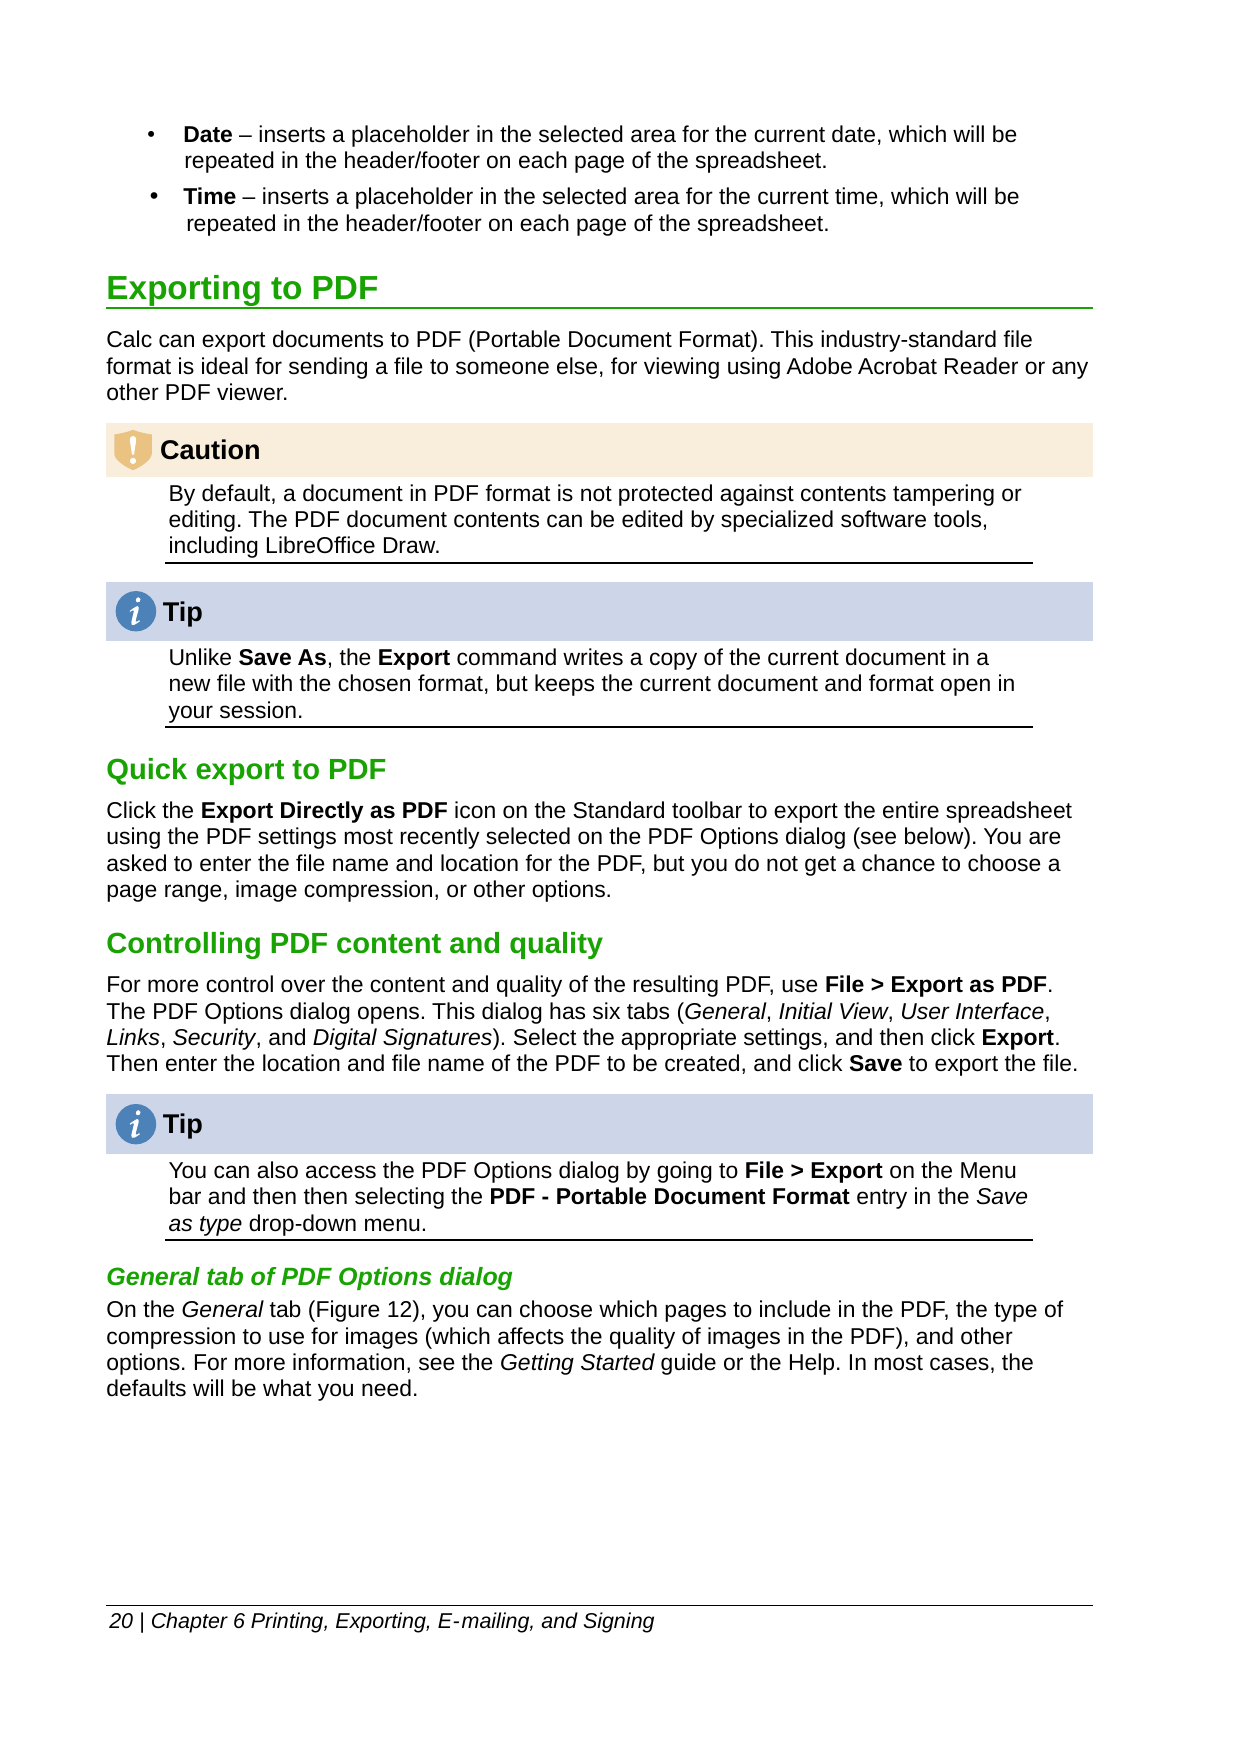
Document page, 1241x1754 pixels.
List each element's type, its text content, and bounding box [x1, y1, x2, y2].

subtitle Quick export to PDF [106, 752, 1093, 785]
subtitle Exporting to PDF [106, 268, 1093, 307]
subtitle Caution [106, 423, 1093, 477]
text On the General tab (Figure 12), you can choose which pages to include in the PDF, the type of compression to use for images (which affects the quality of images in the PDF), and other options. For more information, see the Getting Started guide or the Help. In most cases, the defaults will be what you need. [106, 1296, 1093, 1402]
text For more control over the content and quality of the resulting PDF, use File > Export as PDF. The PDF Options dialog opens. This dialog has six tabs (General, Initial View, User Interface, Links, Security, and Digital Signatures). Select the appropriate settings, and then click Export. Then enter the location and file name of the PDF to be created, and click Save to export the file. [106, 971, 1093, 1077]
text Unlike Save As, the Export command writes a copy of the current document in a new file with the chosen format, but keeps the current document and format open in your session. [165, 641, 1033, 726]
subtitle Tip [106, 1094, 1093, 1154]
subtitle Tip [106, 582, 1093, 641]
list Time – inserts a placeholder in the selected area for the current time, which will be repeated in the header/footer on each page of the spreadsheet. [144, 180, 1093, 239]
text You can also access the PDF Options dialog by going to File > Export on the Menu bar and then then selecting the PDF - Portable Document Format entry in the Save as type drop-down menu. [165, 1154, 1033, 1239]
text Click the Export Directly as PDF icon on the Standard toolbar to export the entire spreadsheet using the PDF settings most recently selected on the PDF Options dialog (see below). You are asked to enter the file name and location for the PDF, but you do not get a chance to choose a page range, image compression, or other options. [106, 797, 1093, 902]
subtitle Controlling PDF content and quality [106, 926, 1093, 959]
subtitle General tab of PDF Options dialog [106, 1262, 1093, 1290]
text By default, a document in PDF format is not protected against contents tampering or editing. The PDF document contents can be edited by specialized software tools, including LibreOffice Draw. [165, 477, 1033, 562]
text Calc can export documents to PDF (Portable Document Format). This industry-standard file format is ideal for sending a file to someone else, for viewing using Adobe Acrobat Reader or any other PDF viewer. [106, 326, 1093, 406]
list Date – inserts a placeholder in the selected area for the current date, which will be repeated in the header/footer on each page of the spreadsheet. [144, 118, 1093, 174]
